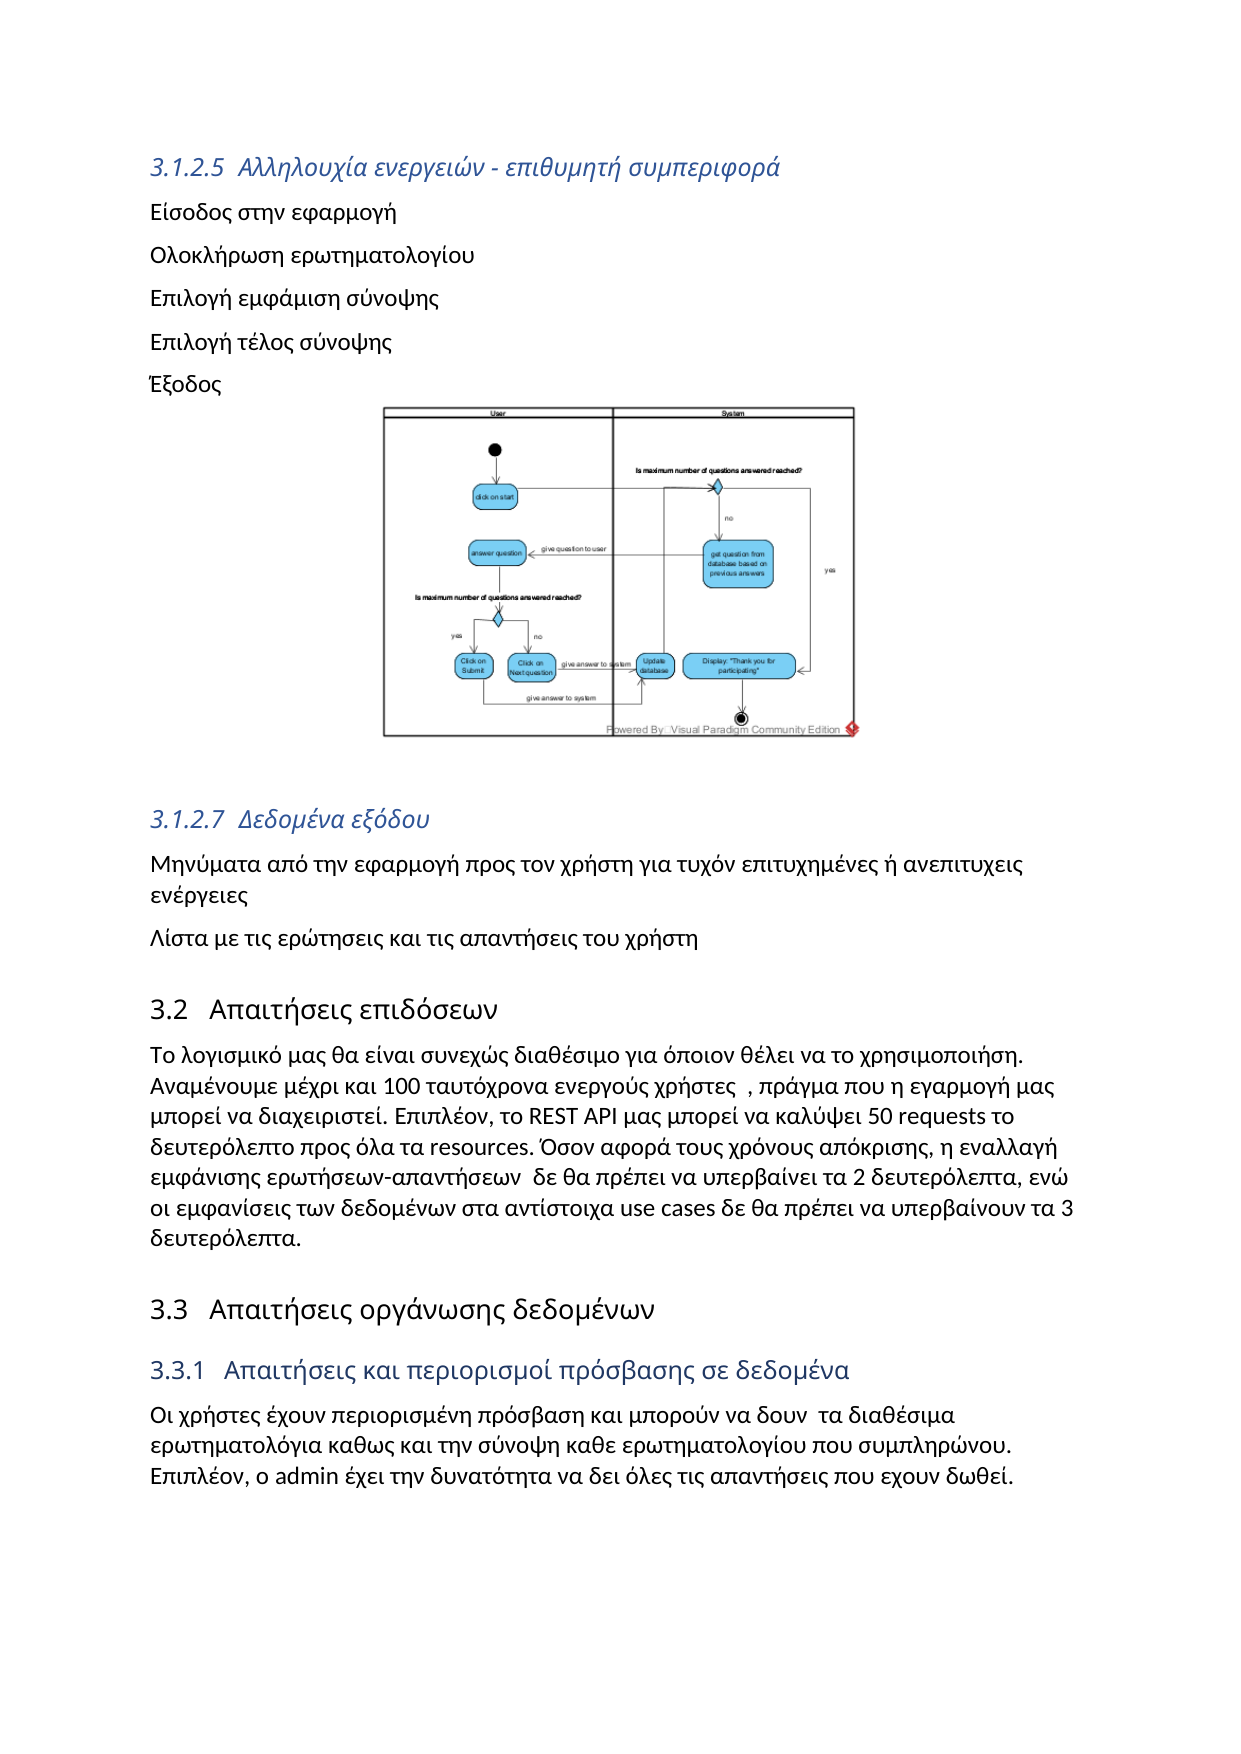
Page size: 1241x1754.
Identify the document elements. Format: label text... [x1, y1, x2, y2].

subtitle 3.2 Απαιτήσεις επιδόσεων [150, 990, 1090, 1027]
text Λίστα με τις ερώτησεις και τις απαντήσεις του χρήστη [150, 922, 1090, 953]
subtitle 3.3.1 Απαιτήσεις και περιορισμοί πρόσβασης σε δεδομένα [150, 1352, 1090, 1387]
text Ολοκλήρωση ερωτηματολογίου [150, 239, 1090, 270]
text Επιλογή εμφάμιση σύνοψης [150, 283, 1090, 313]
text Έξοδος [150, 369, 1090, 399]
text Επιλογή τέλος σύνοψης [150, 326, 1090, 356]
text Είσοδος στην εφαρμογή [150, 197, 1090, 227]
text Το λογισμικό μας θα είναι συνεχώς διαθέσιμο για όποιον θέλει να το χρησιμοποιήση. Αναμένουμε μέχρι και 100 ταυτόχρονα ενεργούς χρήστες , πράγμα που η εγαρμογή μας μπορεί να διαχειριστεί. Επιπλέον, το REST API μας μπορεί να καλύψει 50 requests το δευτερόλεπτο προς όλα τα resources. Όσον αφορά τους χρόνους απόκρισης, η εναλλαγή εμφάνισης ερωτήσεων-απαντήσεων δε θα πρέπει να υπερβαίνει τα 2 δευτερόλεπτα, ενώ οι εμφανίσεις των δεδομένων στα αντίστοιχα use cases δε θα πρέπει να υπερβαίνουν τα 3 δευτερόλεπτα. [150, 1039, 1090, 1253]
text Μηνύματα από την εφαρμογή προς τον χρήστη για τυχόν επιτυχημένες ή ανεπιτυχεις ενέργειες [150, 848, 1090, 909]
subtitle 3.1.2.5 Αλληλουχία ενεργειών - επιθυμητή συμπεριφορά [150, 150, 1090, 184]
subtitle 3.1.2.7 Δεδομένα εξόδου [150, 802, 1090, 836]
text Οι χρήστες έχουν περιορισμένη πρόσβαση και μπορούν να δουν τα διαθέσιμα ερωτηματολόγια καθως και την σύνοψη καθε ερωτηματολογίου που συμπληρώνου. Επιπλέον, ο admin έχει την δυνατότητα να δει όλες τις απαντήσεις που εχουν δωθεί. [150, 1399, 1090, 1491]
subtitle 3.3 Απαιτήσεις οργάνωσης δεδομένων [150, 1291, 1090, 1327]
